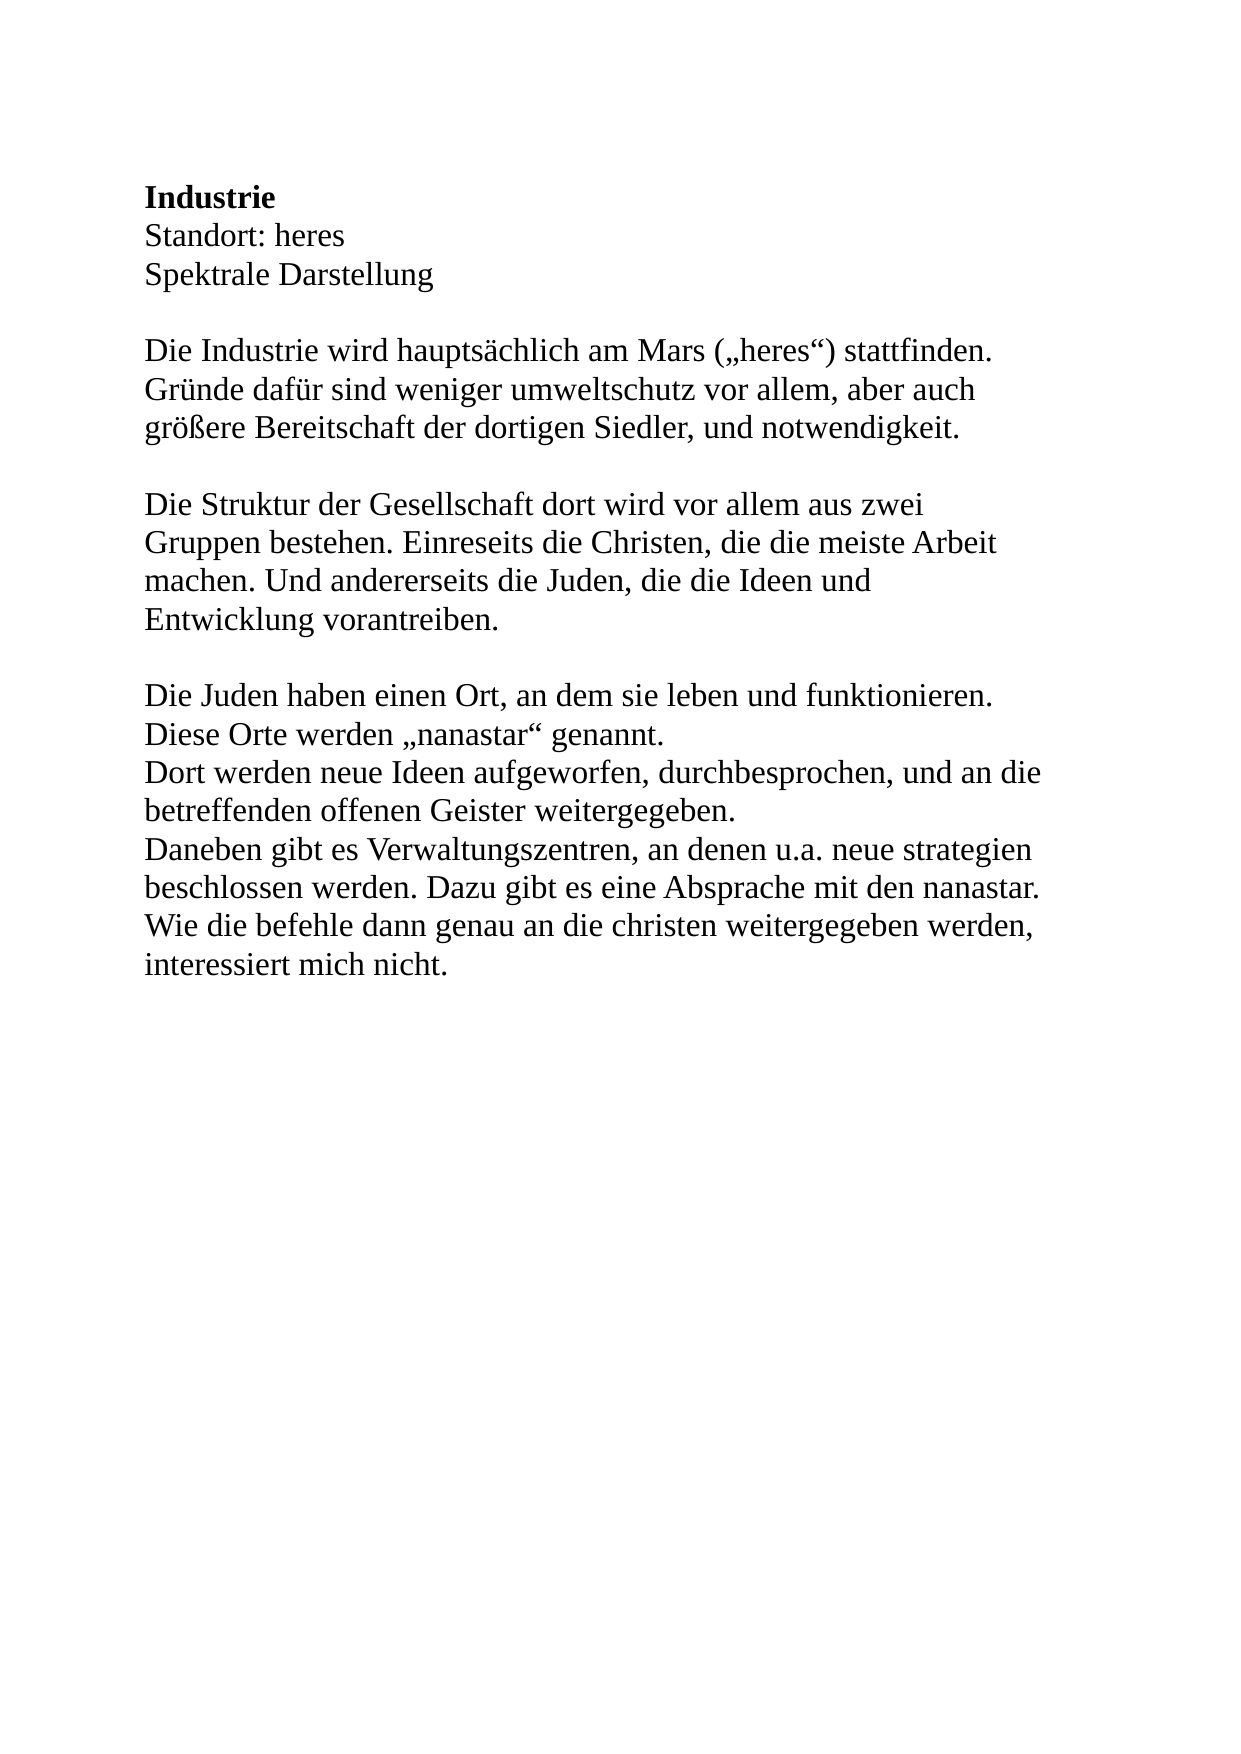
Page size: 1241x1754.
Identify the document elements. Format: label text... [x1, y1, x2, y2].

text Die Juden haben einen Ort, an dem sie leben und funktionieren. Diese Orte werden „nanastar“ genannt. [144, 676, 1044, 752]
text Industrie [144, 177, 1044, 216]
text Spektrale Darstellung [144, 254, 1044, 292]
text Gründe dafür sind weniger umweltschutz vor allem, aber auch größere Bereitschaft der dortigen Siedler, und notwendigkeit. [144, 369, 1044, 446]
text Dort werden neue Ideen aufgeworfen, durchbesprochen, und an die betreffenden offenen Geister weitergegeben. [144, 752, 1044, 829]
text Standort: heres [144, 216, 1044, 254]
text Die Industrie wird hauptsächlich am Mars („heres“) stattfinden. [144, 331, 1044, 369]
text Die Struktur der Gesellschaft dort wird vor allem aus zwei Gruppen bestehen. Einreseits die Christen, die die meiste Arbeit machen. Und andererseits die Juden, die die Ideen und Entwicklung vorantreiben. [144, 484, 1044, 637]
text Daneben gibt es Verwaltungszentren, an denen u.a. neue strategien beschlossen werden. Dazu gibt es eine Absprache mit den nanastar. Wie die befehle dann genau an die christen weitergegeben werden, interessiert mich nicht. [144, 829, 1044, 982]
